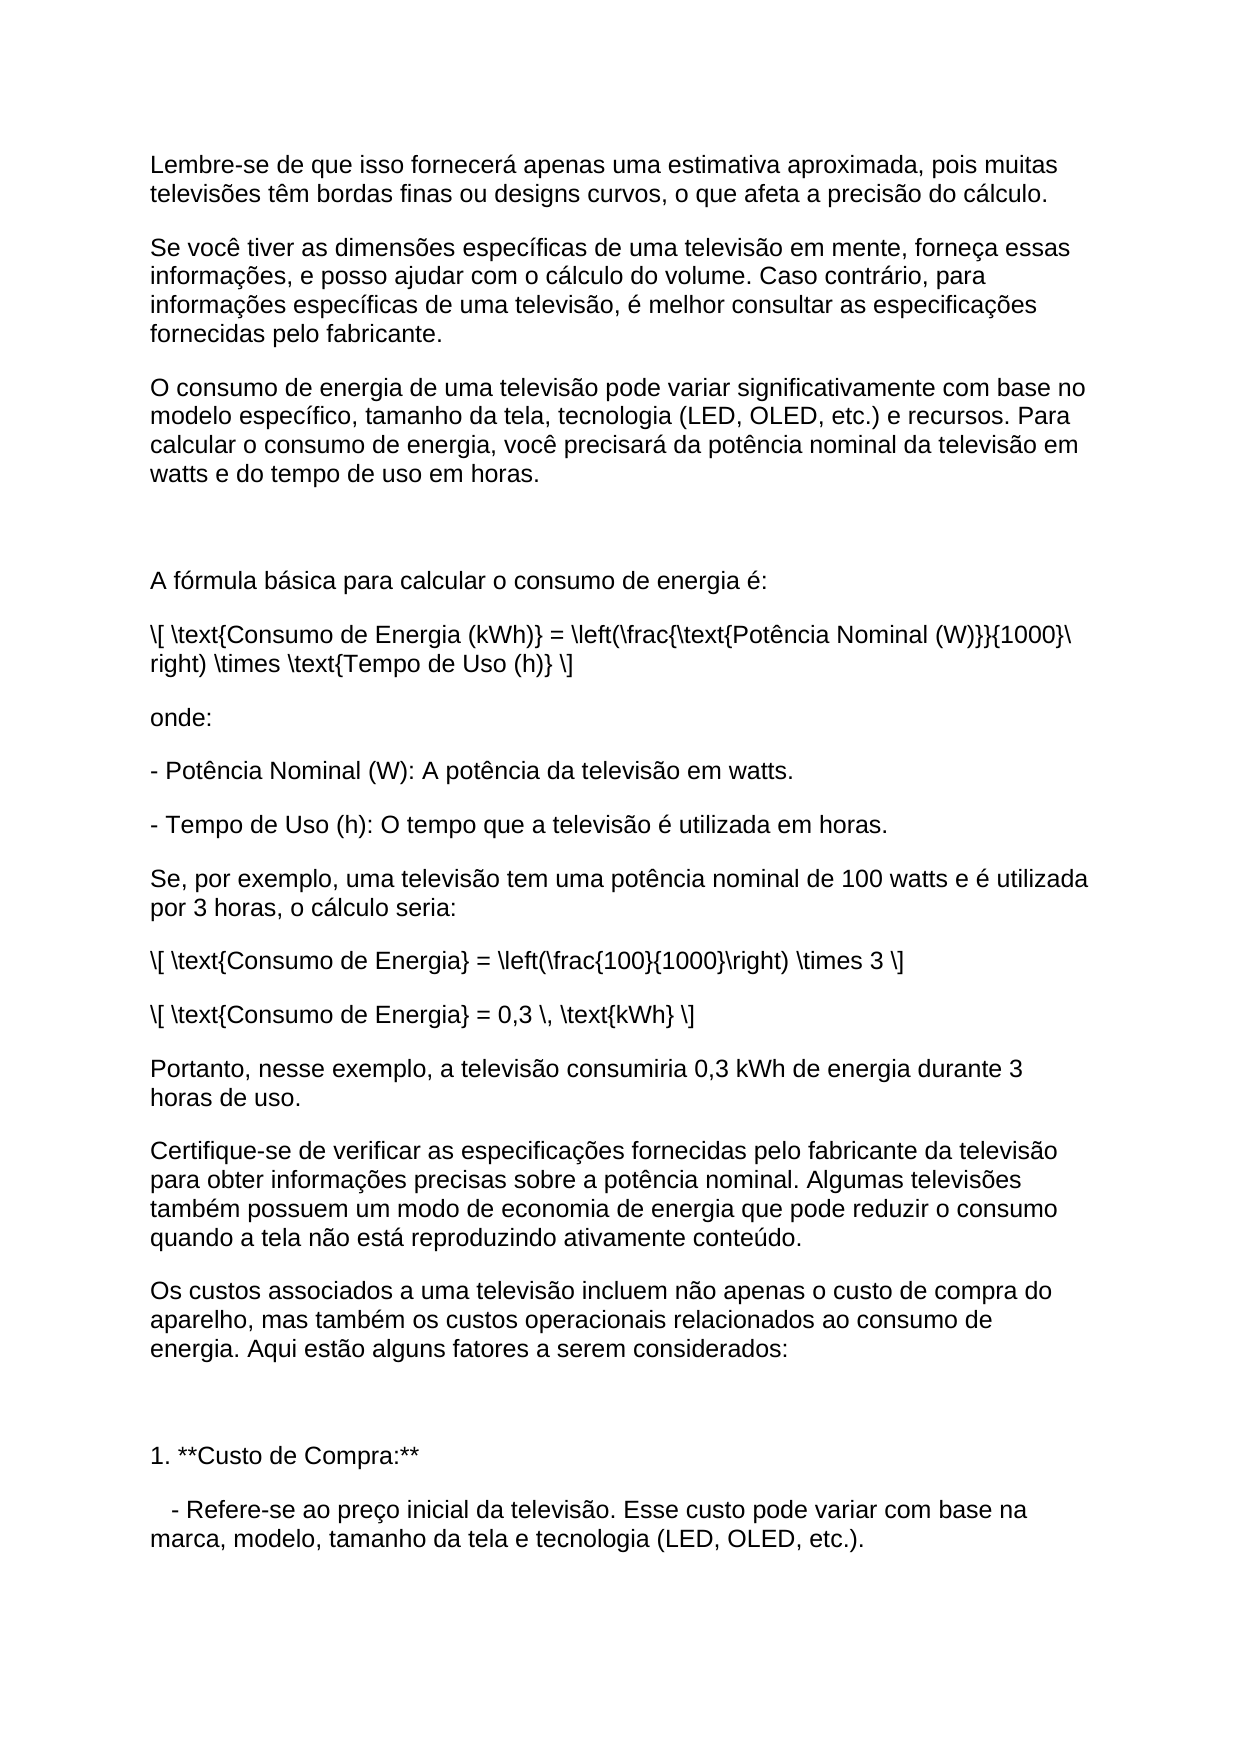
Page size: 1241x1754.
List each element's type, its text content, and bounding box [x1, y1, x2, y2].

text \[ \text{Consumo de Energia (kWh)} = \left(\frac{\text{Potência Nominal (W)}}{1000}\right) \times \text{Tempo de Uso (h)} \] [150, 620, 1090, 677]
text A fórmula básica para calcular o consumo de energia é: [150, 566, 1090, 595]
text Lembre-se de que isso fornecerá apenas uma estimativa aproximada, pois muitas televisões têm bordas finas ou designs curvos, o que afeta a precisão do cálculo. [150, 150, 1090, 207]
text Os custos associados a uma televisão incluem não apenas o custo de compra do aparelho, mas também os custos operacionais relacionados ao consumo de energia. Aqui estão alguns fatores a serem considerados: [150, 1276, 1090, 1362]
text Se, por exemplo, uma televisão tem uma potência nominal de 100 watts e é utilizada por 3 horas, o cálculo seria: [150, 864, 1090, 921]
text Certifique-se de verificar as especificações fornecidas pelo fabricante da televisão para obter informações precisas sobre a potência nominal. Algumas televisões também possuem um modo de economia de energia que pode reduzir o consumo quando a tela não está reproduzindo ativamente conteúdo. [150, 1136, 1090, 1251]
text Portanto, nesse exemplo, a televisão consumiria 0,3 kWh de energia durante 3 horas de uso. [150, 1054, 1090, 1111]
text \[ \text{Consumo de Energia} = 0,3 \, \text{kWh} \] [150, 1000, 1090, 1029]
text onde: [150, 702, 1090, 731]
text - Refere-se ao preço inicial da televisão. Esse custo pode variar com base na marca, modelo, tamanho da tela e tecnologia (LED, OLED, etc.). [150, 1495, 1090, 1552]
text - Potência Nominal (W): A potência da televisão em watts. [150, 756, 1090, 785]
text - Tempo de Uso (h): O tempo que a televisão é utilizada em horas. [150, 810, 1090, 839]
text O consumo de energia de uma televisão pode variar significativamente com base no modelo específico, tamanho da tela, tecnologia (LED, OLED, etc.) e recursos. Para calcular o consumo de energia, você precisará da potência nominal da televisão em watts e do tempo de uso em horas. [150, 372, 1090, 487]
text \[ \text{Consumo de Energia} = \left(\frac{100}{1000}\right) \times 3 \] [150, 946, 1090, 975]
text 1. **Custo de Compra:** [150, 1441, 1090, 1470]
text Se você tiver as dimensões específicas de uma televisão em mente, forneça essas informações, e posso ajudar com o cálculo do volume. Caso contrário, para informações específicas de uma televisão, é melhor consultar as especificações fornecidas pelo fabricante. [150, 232, 1090, 347]
